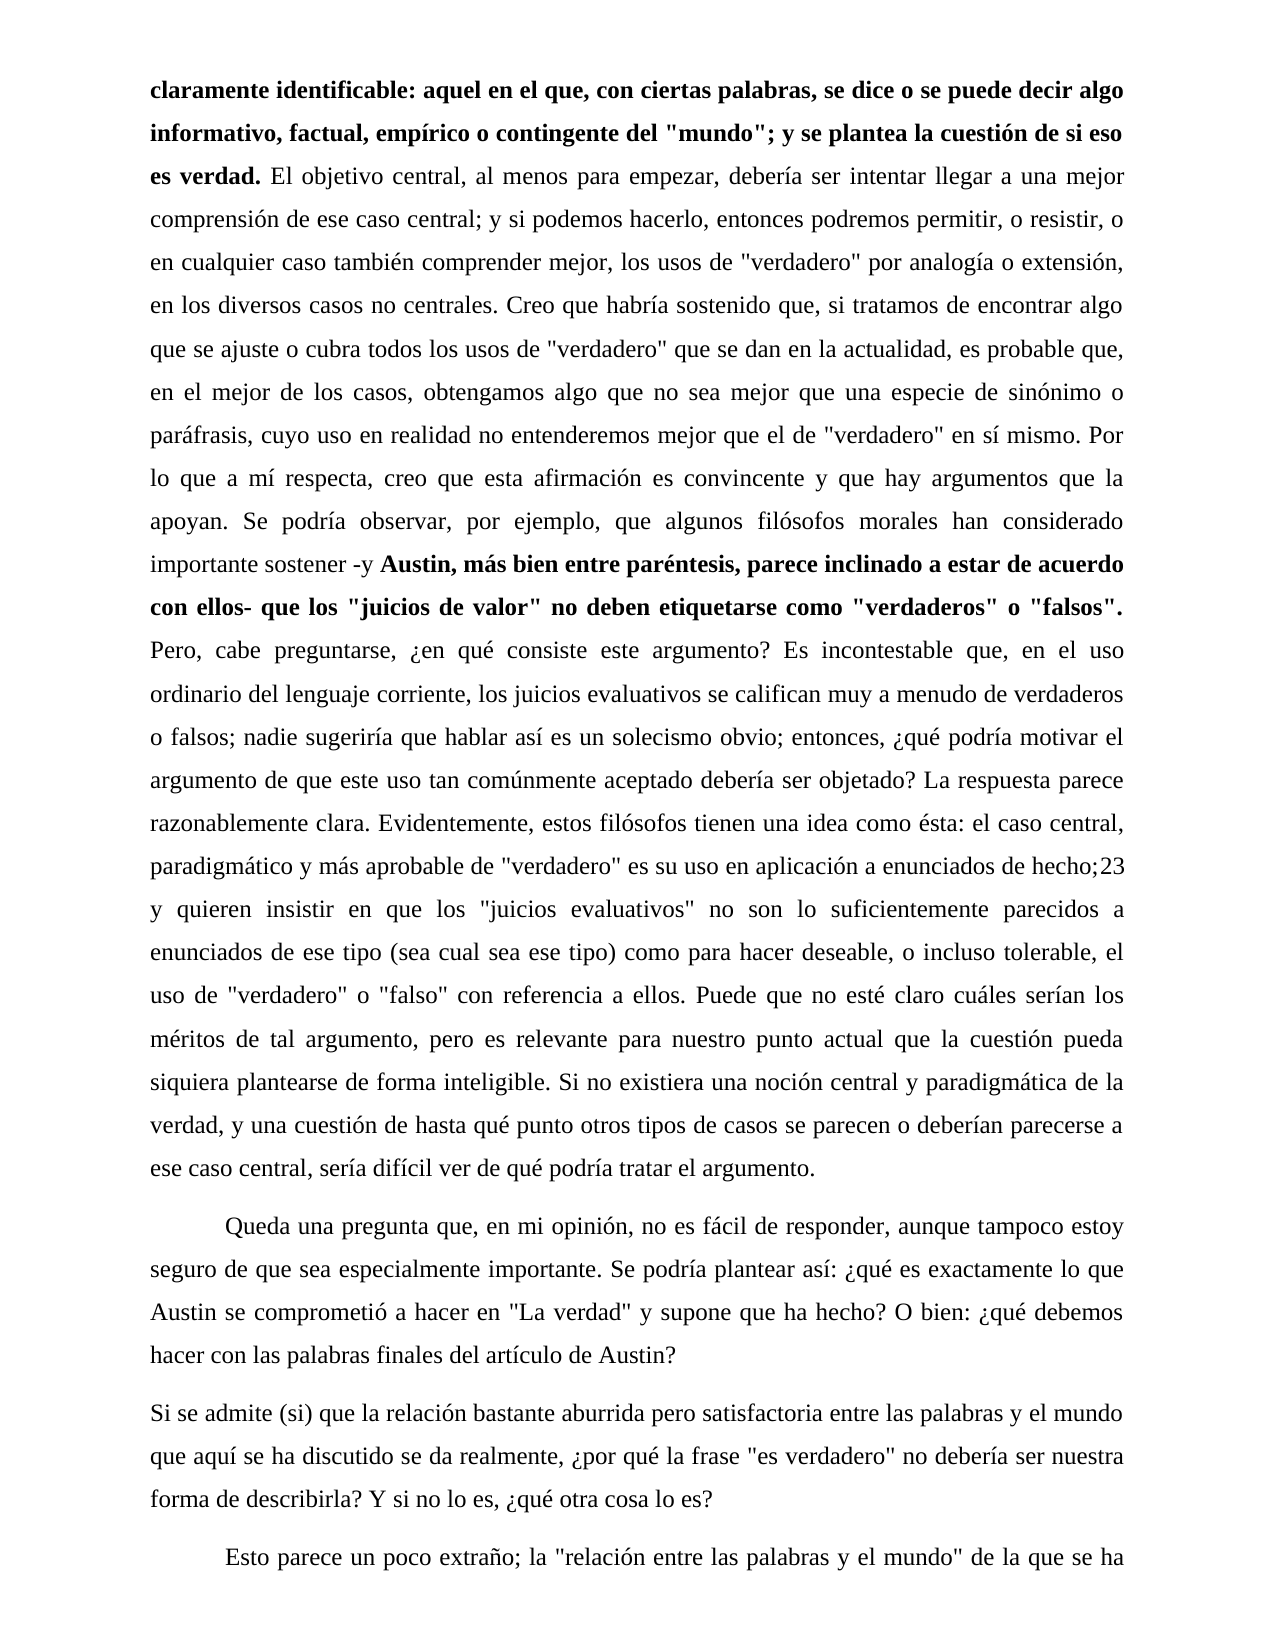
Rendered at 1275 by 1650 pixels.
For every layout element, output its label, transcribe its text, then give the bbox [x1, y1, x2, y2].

text Queda una pregunta que, en mi opinión, no es fácil de responder, aunque tampoco estoy seguro de que sea especialmente importante. Se podría plantear así: ¿qué es exactamente lo que Austin se comprometió a hacer en "La verdad" y supone que ha hecho? O bien: ¿qué debemos hacer con las palabras finales del artículo de Austin? [150, 1211, 1125, 1369]
text Esto parece un poco extraño; la "relación entre las palabras y el mundo" de la que se ha [150, 1542, 1125, 1571]
text Si se admite (si) que la relación bastante aburrida pero satisfactoria entre las palabras y el mundo que aquí se ha discutido se da realmente, ¿por qué la frase "es verdadero" no debería ser nuestra forma de describirla? Y si no lo es, ¿qué otra cosa lo es? [150, 1398, 1125, 1513]
text claramente identificable: aquel en el que, con ciertas palabras, se dice o se puede decir algo informativo, factual, empírico o contingente del "mundo"; y se plantea la cuestión de si eso es verdad. El objetivo central, al menos para empezar, debería ser intentar llegar a una mejor comprensión de ese caso central; y si podemos hacerlo, entonces podremos permitir, o resistir, o en cualquier caso también comprender mejor, los usos de "verdadero" por analogía o extensión, en los diversos casos no centrales. Creo que habría sostenido que, si tratamos de encontrar algo que se ajuste o cubra todos los usos de "verdadero" que se dan en la actualidad, es probable que, en el mejor de los casos, obtengamos algo que no sea mejor que una especie de sinónimo o paráfrasis, cuyo uso en realidad no entenderemos mejor que el de "verdadero" en sí mismo. Por lo que a mí respecta, creo que esta afirmación es convincente y que hay argumentos que la apoyan. Se podría observar, por ejemplo, que algunos filósofos morales han considerado importante sostener -y Austin, más bien entre paréntesis, parece inclinado a estar de acuerdo con ellos- que los "juicios de valor" no deben etiquetarse como "verdaderos" o "falsos". Pero, cabe preguntarse, ¿en qué consiste este argumento? Es incontestable que, en el uso ordinario del lenguaje corriente, los juicios evaluativos se califican muy a menudo de verdaderos o falsos; nadie sugeriría que hablar así es un solecismo obvio; entonces, ¿qué podría motivar el argumento de que este uso tan comúnmente aceptado debería ser objetado? La respuesta parece razonablemente clara. Evidentemente, estos filósofos tienen una idea como ésta: el caso central, paradigmático y más aprobable de "verdadero" es su uso en aplicación a enunciados de hecho;23 y quieren insistir en que los "juicios evaluativos" no son lo suficientemente parecidos a enunciados de ese tipo (sea cual sea ese tipo) como para hacer deseable, o incluso tolerable, el uso de "verdadero" o "falso" con referencia a ellos. Puede que no esté claro cuáles serían los méritos de tal argumento, pero es relevante para nuestro punto actual que la cuestión pueda siquiera plantearse de forma inteligible. Si no existiera una noción central y paradigmática de la verdad, y una cuestión de hasta qué punto otros tipos de casos se parecen o deberían parecerse a ese caso central, sería difícil ver de qué podría tratar el argumento. [150, 75, 1125, 1182]
